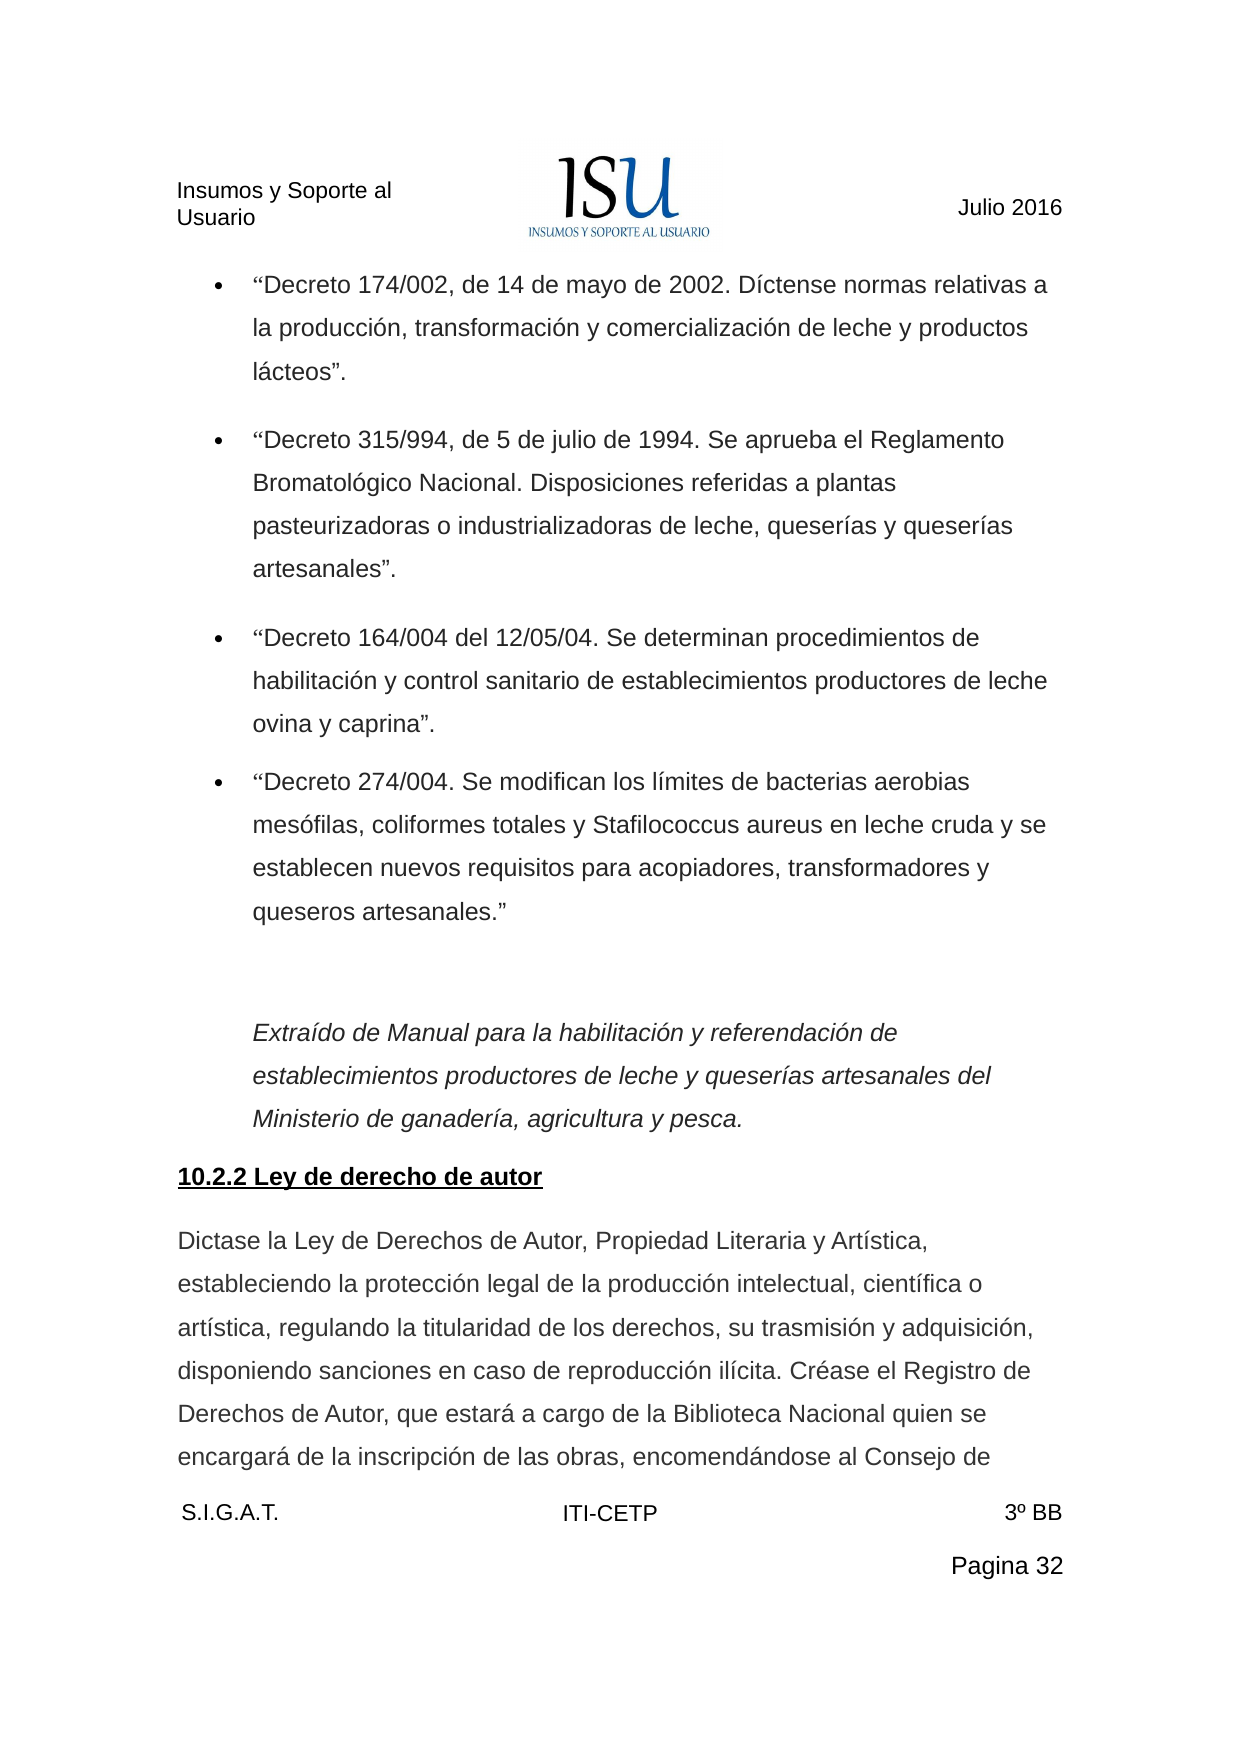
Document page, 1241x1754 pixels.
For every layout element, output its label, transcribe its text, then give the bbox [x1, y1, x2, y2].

text 10.2.2 Ley de derecho de autor [177, 1162, 1063, 1191]
text Dictase la Ley de Derechos de Autor, Propiedad Literaria y Artística, estableciendo la protección legal de la producción intelectual, científica o artística, regulando la titularidad de los derechos, su trasmisión y adquisición, disponiendo sanciones en caso de reproducción ilícita. Créase el Registro de Derechos de Autor, que estará a cargo de la Biblioteca Nacional quien se encargará de la inscripción de las obras, encomendándose al Consejo de [177, 1226, 1063, 1471]
picture [517, 138, 723, 252]
list “Decreto 164/004 del 12/05/04. Se determinan procedimientos de habilitación y control sanitario de establecimientos productores de leche ovina y caprina”. [215, 623, 1063, 738]
text Extraído de Manual para la habilitación y referendación de establecimientos productores de leche y queserías artesanales del Ministerio de ganadería, agricultura y pesca. [252, 1018, 1063, 1133]
list “Decreto 274/004. Se modifican los límites de bacterias aerobias mesófilas, coliformes totales y Stafilococcus aureus en leche cruda y se establecen nuevos requisitos para acopiadores, transformadores y queseros artesanales.” [215, 767, 1063, 968]
list “Decreto 174/002, de 14 de mayo de 2002. Díctense normas relativas a la producción, transformación y comercialización de leche y productos lácteos”. [215, 270, 1063, 385]
list “Decreto 315/994, de 5 de julio de 1994. Se aprueba el Reglamento Bromatológico Nacional. Disposiciones referidas a plantas pasteurizadoras o industrializadoras de leche, queserías y queserías artesanales”. [215, 425, 1063, 583]
